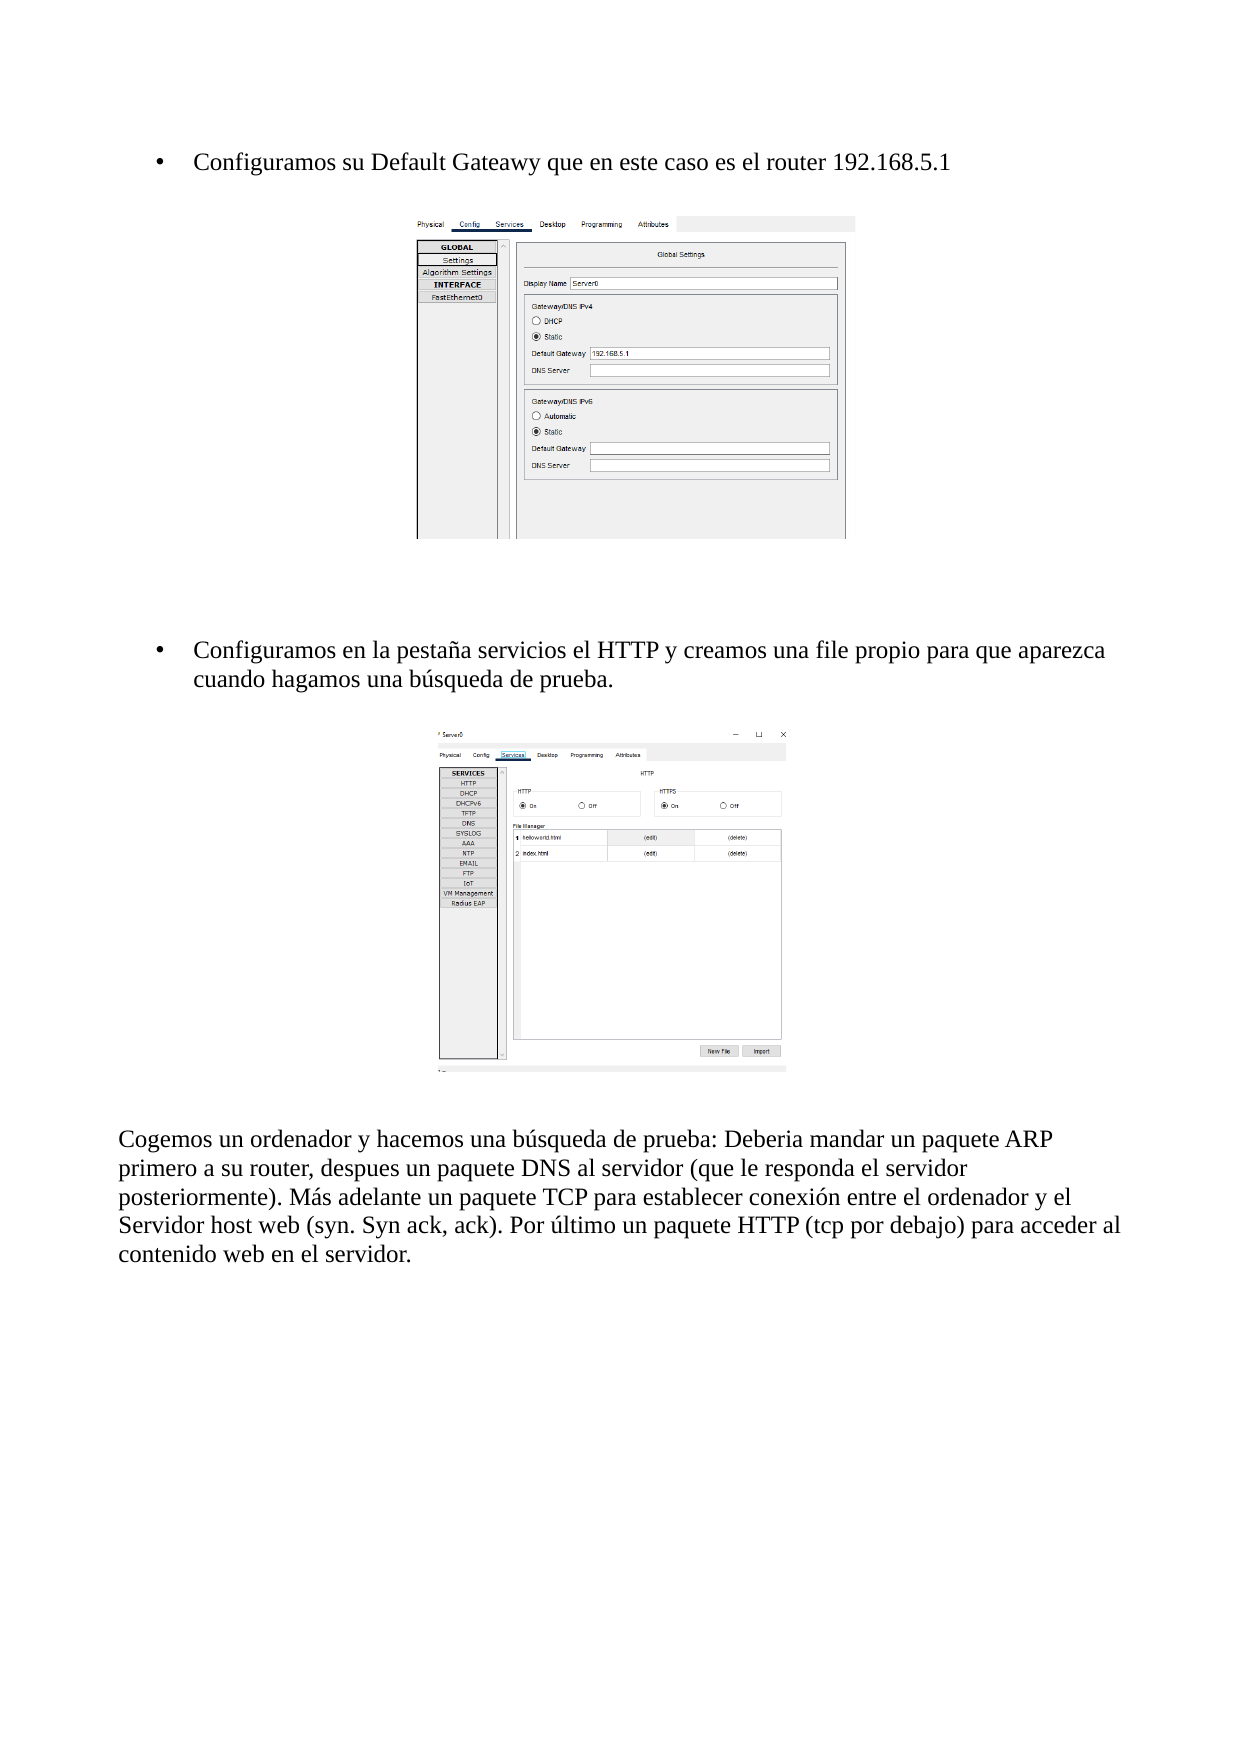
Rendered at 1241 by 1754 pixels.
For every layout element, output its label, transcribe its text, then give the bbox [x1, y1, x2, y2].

list Configuramos en la pestaña servicios el HTTP y creamos una file propio para que aparezca cuando hagamos una búsqueda de prueba. [156, 636, 1122, 693]
picture [438, 732, 787, 1072]
list Configuramos su Default Gateawy que en este caso es el router 192.168.5.1 [156, 147, 1122, 176]
text Cogemos un ordenador y hacemos una búsqueda de prueba: Deberia mandar un paquete ARP primero a su router, despues un paquete DNS al servidor (que le responda el servidor posteriormente). Más adelante un paquete TCP para establecer conexión entre el ordenador y el Servidor host web (syn. Syn ack, ack). Por último un paquete HTTP (tcp por debajo) para acceder al contenido web en el servidor. [118, 1124, 1122, 1268]
picture [415, 216, 856, 539]
